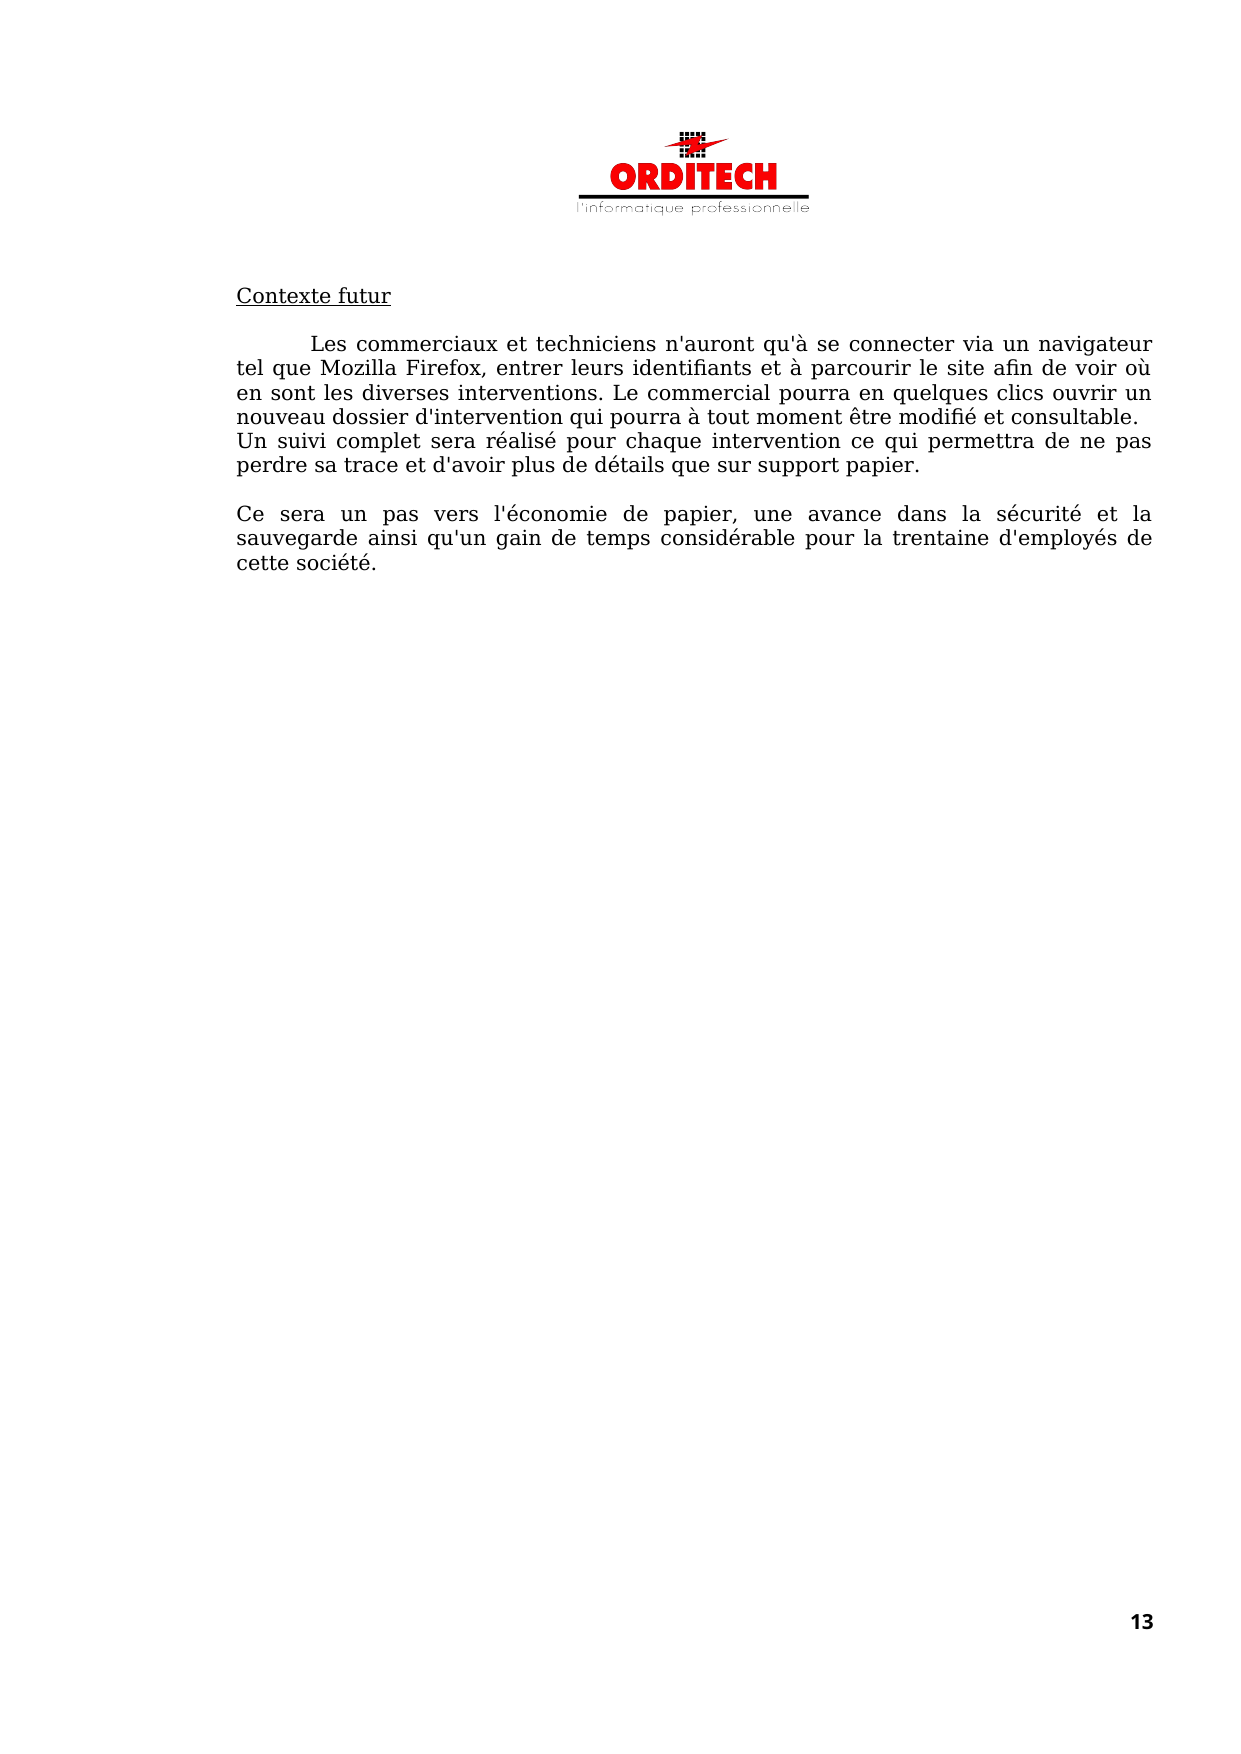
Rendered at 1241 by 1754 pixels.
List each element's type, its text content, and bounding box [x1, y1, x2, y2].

text Ce sera un pas vers l'économie de papier, une avance dans la sécurité et la sauvegarde ainsi qu'un gain de temps considérable pour la trentaine d'employés de cette société. [236, 502, 1153, 575]
picture [564, 122, 826, 225]
text Contexte futur [236, 284, 1153, 308]
text Un suivi complet sera réalisé pour chaque intervention ce qui permettra de ne pas perdre sa trace et d'avoir plus de détails que sur support papier. [236, 429, 1153, 478]
text Les commerciaux et techniciens n'auront qu'à se connecter via un navigateur tel que Mozilla Firefox, entrer leurs identifiants et à parcourir le site afin de voir où en sont les diverses interventions. Le commercial pourra en quelques clics ouvrir un nouveau dossier d'intervention qui pourra à tout moment être modifié et consultable. [236, 332, 1153, 429]
